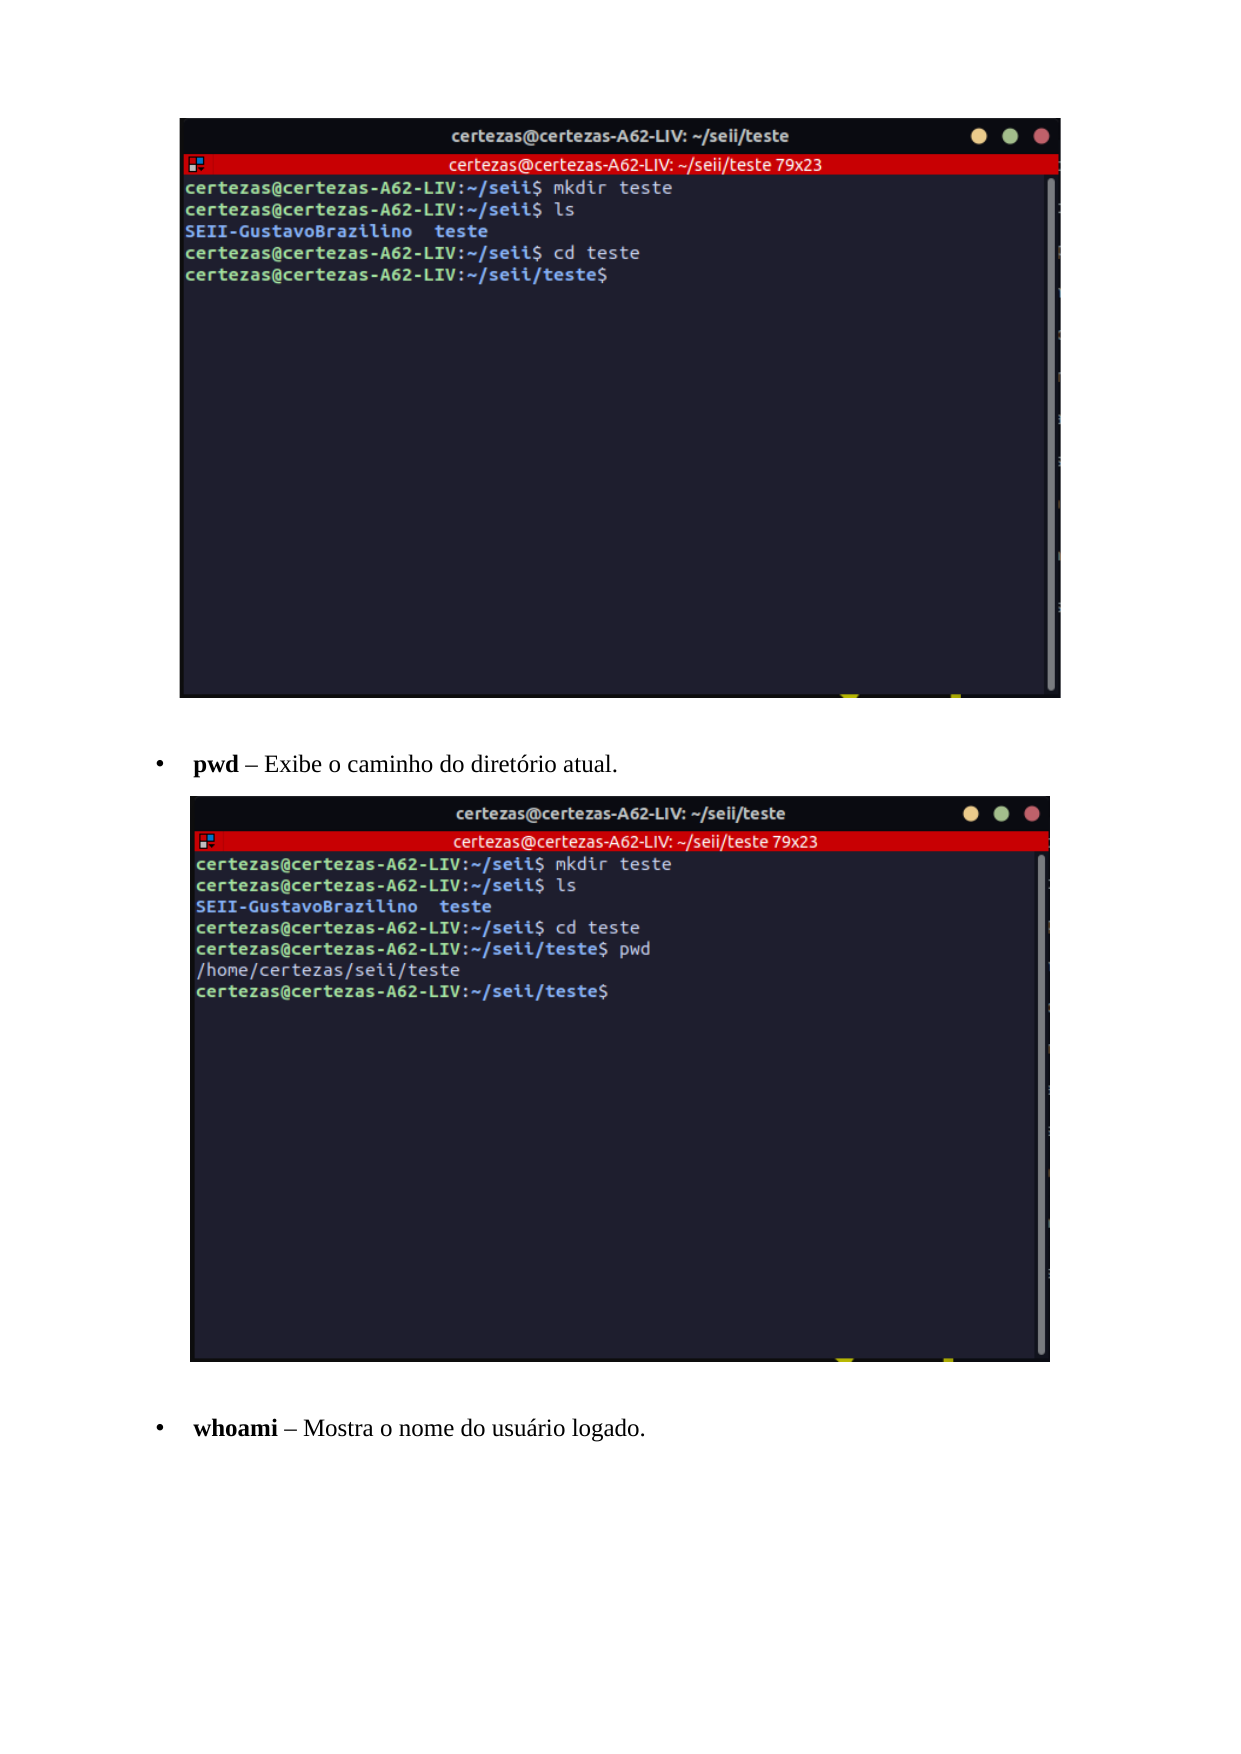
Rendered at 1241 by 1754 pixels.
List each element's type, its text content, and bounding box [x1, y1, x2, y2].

list pwd – Exibe o caminho do diretório atual. [156, 749, 1122, 778]
picture [190, 796, 1050, 1362]
list whoami – Mostra o nome do usuário logado. [156, 1413, 1122, 1442]
picture [179, 118, 1061, 698]
